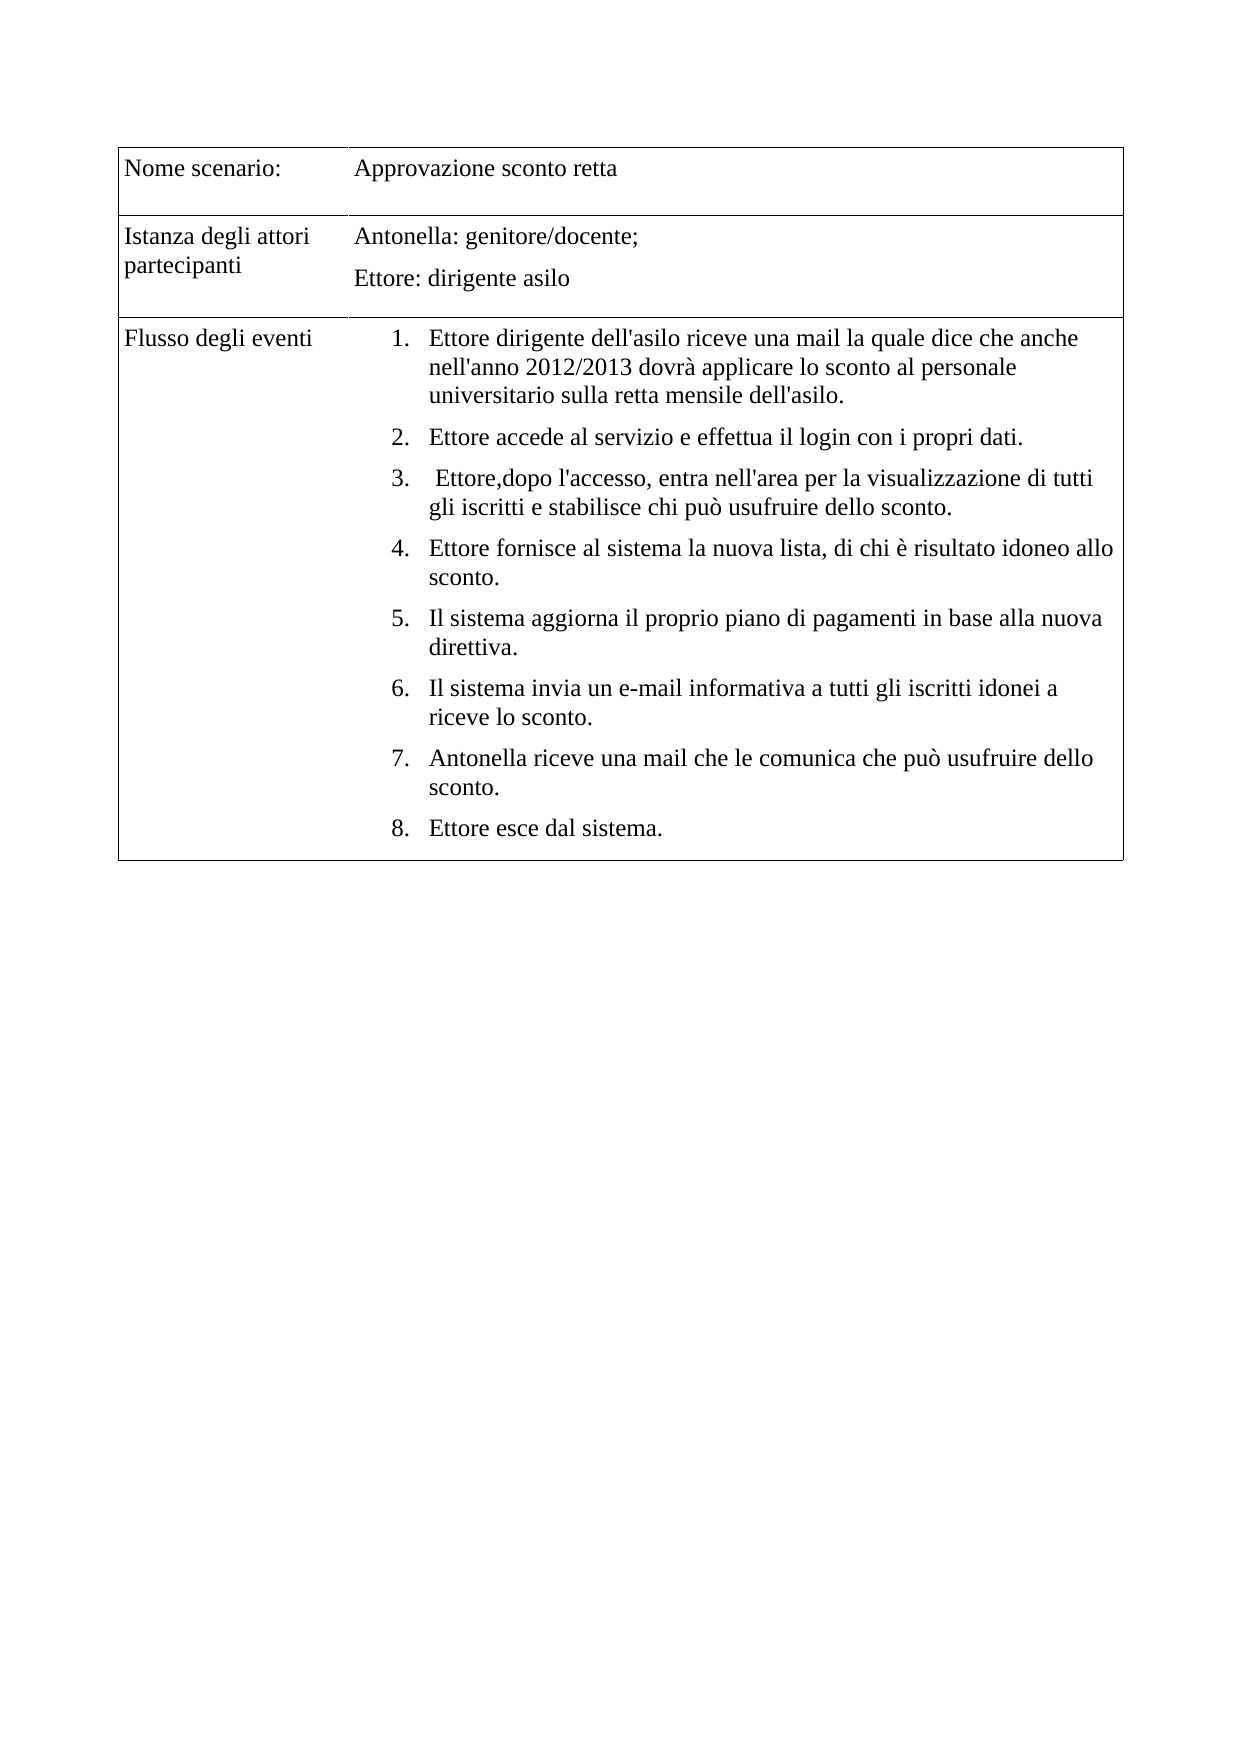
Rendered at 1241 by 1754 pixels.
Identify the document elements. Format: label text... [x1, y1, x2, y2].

table_cell Antonella: genitore/docente; Ettore: dirigente asilo [349, 216, 1123, 317]
table_cell Flusso degli eventi [119, 318, 348, 860]
table_cell Istanza degli attori partecipanti [119, 216, 348, 317]
table_cell Ettore dirigente dell'asilo riceve una mail la quale dice che anche nell'anno 2012/2013 dovrà applicare lo sconto al personale universitario sulla retta mensile dell'asilo. Ettore accede al servizio e effettua il login con i propri dati. Ettore,dopo l'accesso, entra nell'area per la visualizzazione di tutti gli iscritti e stabilisce chi può usufruire dello sconto. Ettore fornisce al sistema la nuova lista, di chi è risultato idoneo allo sconto. Il sistema aggiorna il proprio piano di pagamenti in base alla nuova direttiva. Il sistema invia un e-mail informativa a tutti gli iscritti idonei a riceve lo sconto. Antonella riceve una mail che le comunica che può usufruire dello sconto. Ettore esce dal sistema. [349, 318, 1123, 860]
table_header Nome scenario: [119, 148, 348, 215]
table_header Approvazione sconto retta [349, 148, 1123, 215]
